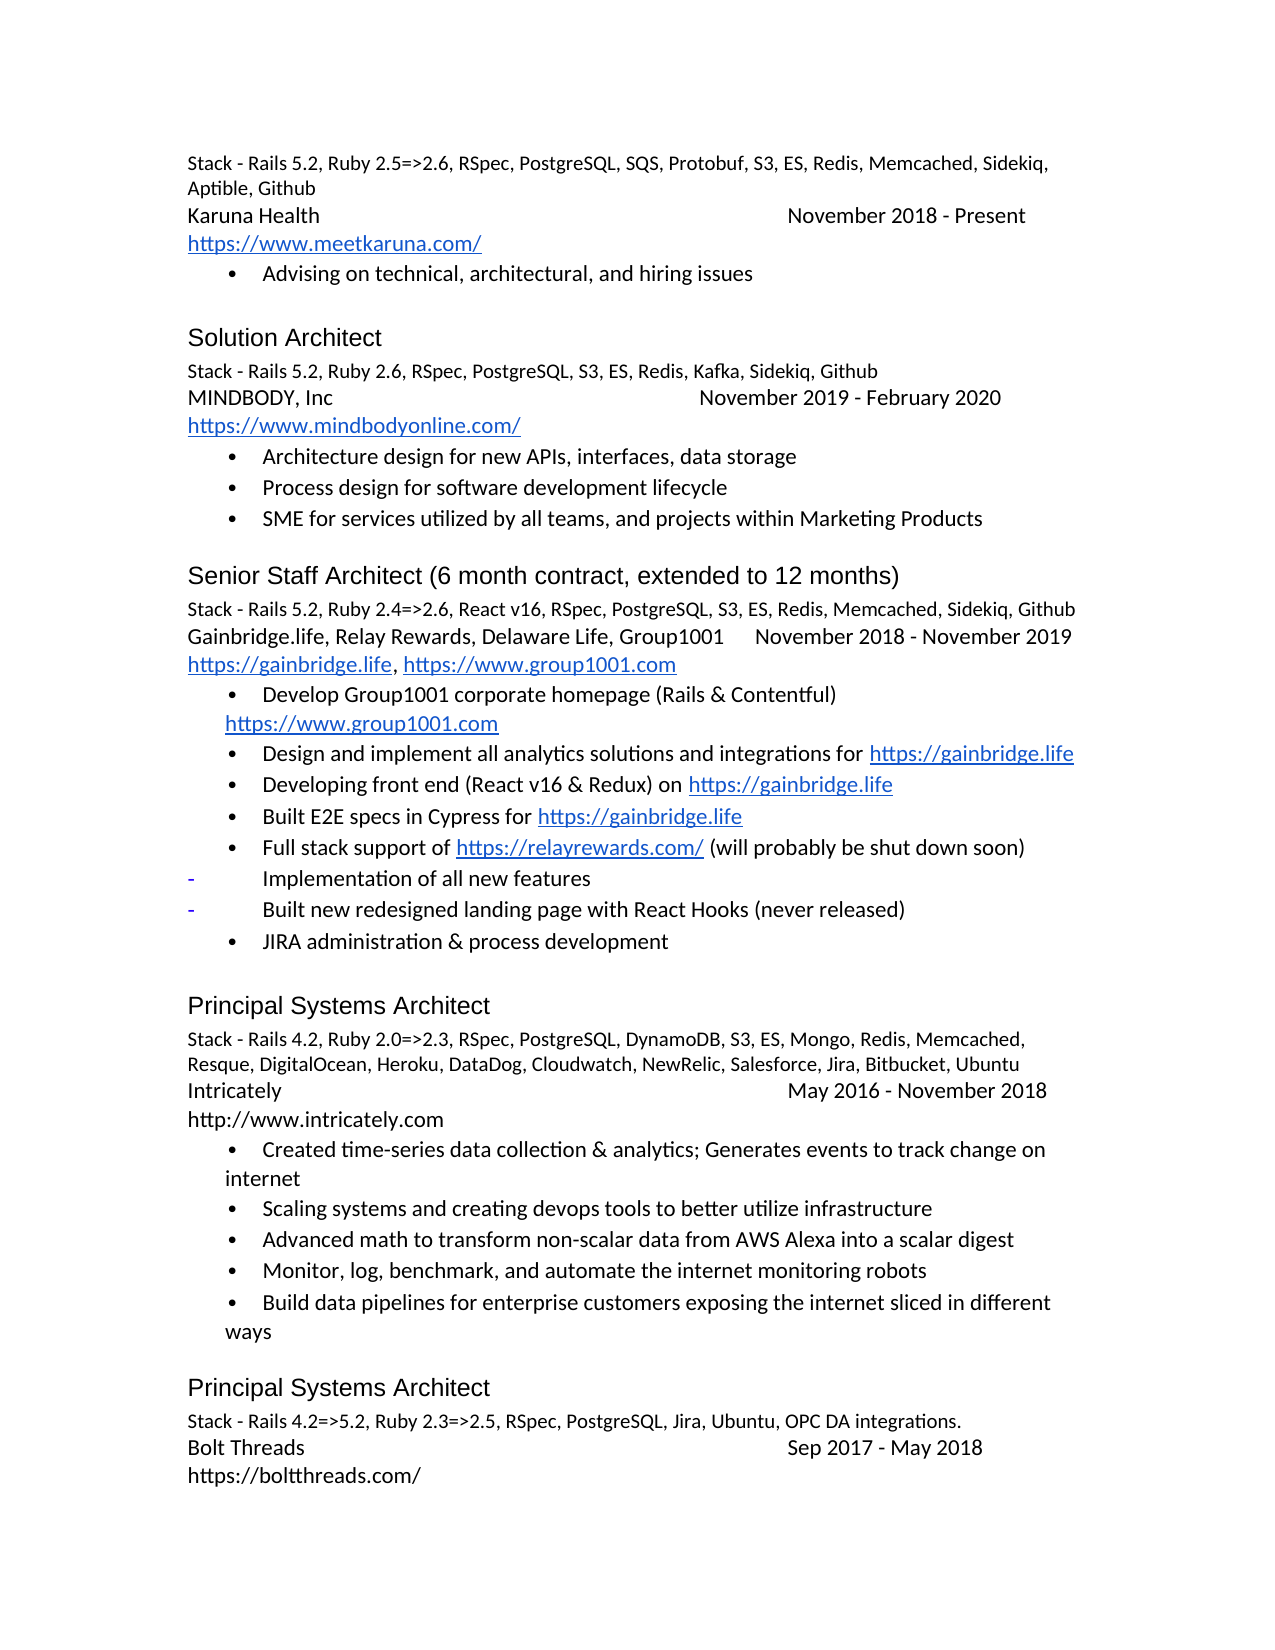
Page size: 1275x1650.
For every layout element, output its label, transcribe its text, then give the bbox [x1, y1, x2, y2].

text Stack - Rails 5.2, Ruby 2.4=>2.6, React v16, RSpec, PostgreSQL, S3, ES, Redis, Memcached, Sidekiq, Github [187, 596, 1087, 622]
list Implementation of all new features [187, 862, 1087, 893]
text Gainbridge.life, Relay Rewards, Delaware Life, Group1001 November 2018 - November 2019 [187, 622, 1087, 650]
list Advising on technical, architectural, and hiring issues [225, 257, 1087, 288]
subtitle Solution Architect [187, 323, 1087, 352]
list Design and implement all analytics solutions and integrations for https://gainbridge.life [225, 737, 1087, 768]
text Intricately May 2016 - November 2018 [187, 1077, 1087, 1105]
list Advanced math to transform non-scalar data from AWS Alexa into a scalar digest [225, 1223, 1087, 1254]
text Karuna Health November 2018 - Present [187, 201, 1087, 229]
list JIRA administration & process development [225, 924, 1087, 956]
text Bolt Threads Sep 2017 - May 2018 [187, 1433, 1087, 1461]
list Created time-series data collection & analytics; Generates events to track change on internet [225, 1133, 1087, 1192]
subtitle Principal Systems Architect [187, 991, 1087, 1019]
list Developing front end (React v16 & Redux) on https://gainbridge.life [225, 768, 1087, 799]
list Full stack support of https://relayrewards.com/ (will probably be shut down soon) [225, 831, 1087, 862]
text MINDBODY, Inc November 2019 - February 2020 [187, 383, 1087, 412]
subtitle Principal Systems Architect [187, 1373, 1087, 1402]
list Process design for software development lifecycle [225, 471, 1087, 502]
text https://gainbridge.life, https://www.group1001.com [187, 650, 1087, 678]
list Architecture design for new APIs, interfaces, data storage [225, 439, 1087, 471]
text https://www.meetkaruna.com/ [187, 229, 1087, 257]
subtitle Senior Staff Architect (6 month contract, extended to 12 months) [187, 561, 1087, 590]
text Stack - Rails 4.2=>5.2, Ruby 2.3=>2.5, RSpec, PostgreSQL, Jira, Ubuntu, OPC DA integrations. [187, 1408, 1087, 1433]
list Built E2E specs in Cypress for https://gainbridge.life [225, 799, 1087, 831]
list Scaling systems and creating devops tools to better utilize infrastructure [225, 1192, 1087, 1223]
text Stack - Rails 5.2, Ruby 2.5=>2.6, RSpec, PostgreSQL, SQS, Protobuf, S3, ES, Redis, Memcached, Sidekiq, Aptible, Github [187, 150, 1087, 201]
text http://www.intricately.com [187, 1105, 1087, 1133]
text https://www.mindbodyonline.com/ [187, 412, 1087, 439]
list Built new redesigned landing page with React Hooks (never released) [187, 893, 1087, 924]
text https://boltthreads.com/ [187, 1461, 1087, 1489]
text Stack - Rails 4.2, Ruby 2.0=>2.3, RSpec, PostgreSQL, DynamoDB, S3, ES, Mongo, Redis, Memcached, Resque, DigitalOcean, Heroku, DataDog, Cloudwatch, NewRelic, Salesforce, Jira, Bitbucket, Ubuntu [187, 1026, 1087, 1077]
list Build data pipelines for enterprise customers exposing the internet sliced in different ways [225, 1286, 1087, 1345]
list SME for services utilized by all teams, and projects within Marketing Products [225, 502, 1087, 533]
list Monitor, log, benchmark, and automate the internet monitoring robots [225, 1254, 1087, 1286]
text Stack - Rails 5.2, Ruby 2.6, RSpec, PostgreSQL, S3, ES, Redis, Kafka, Sidekiq, Github [187, 358, 1087, 383]
list Develop Group1001 corporate homepage (Rails & Contentful) https://www.group1001.com [225, 678, 1087, 737]
